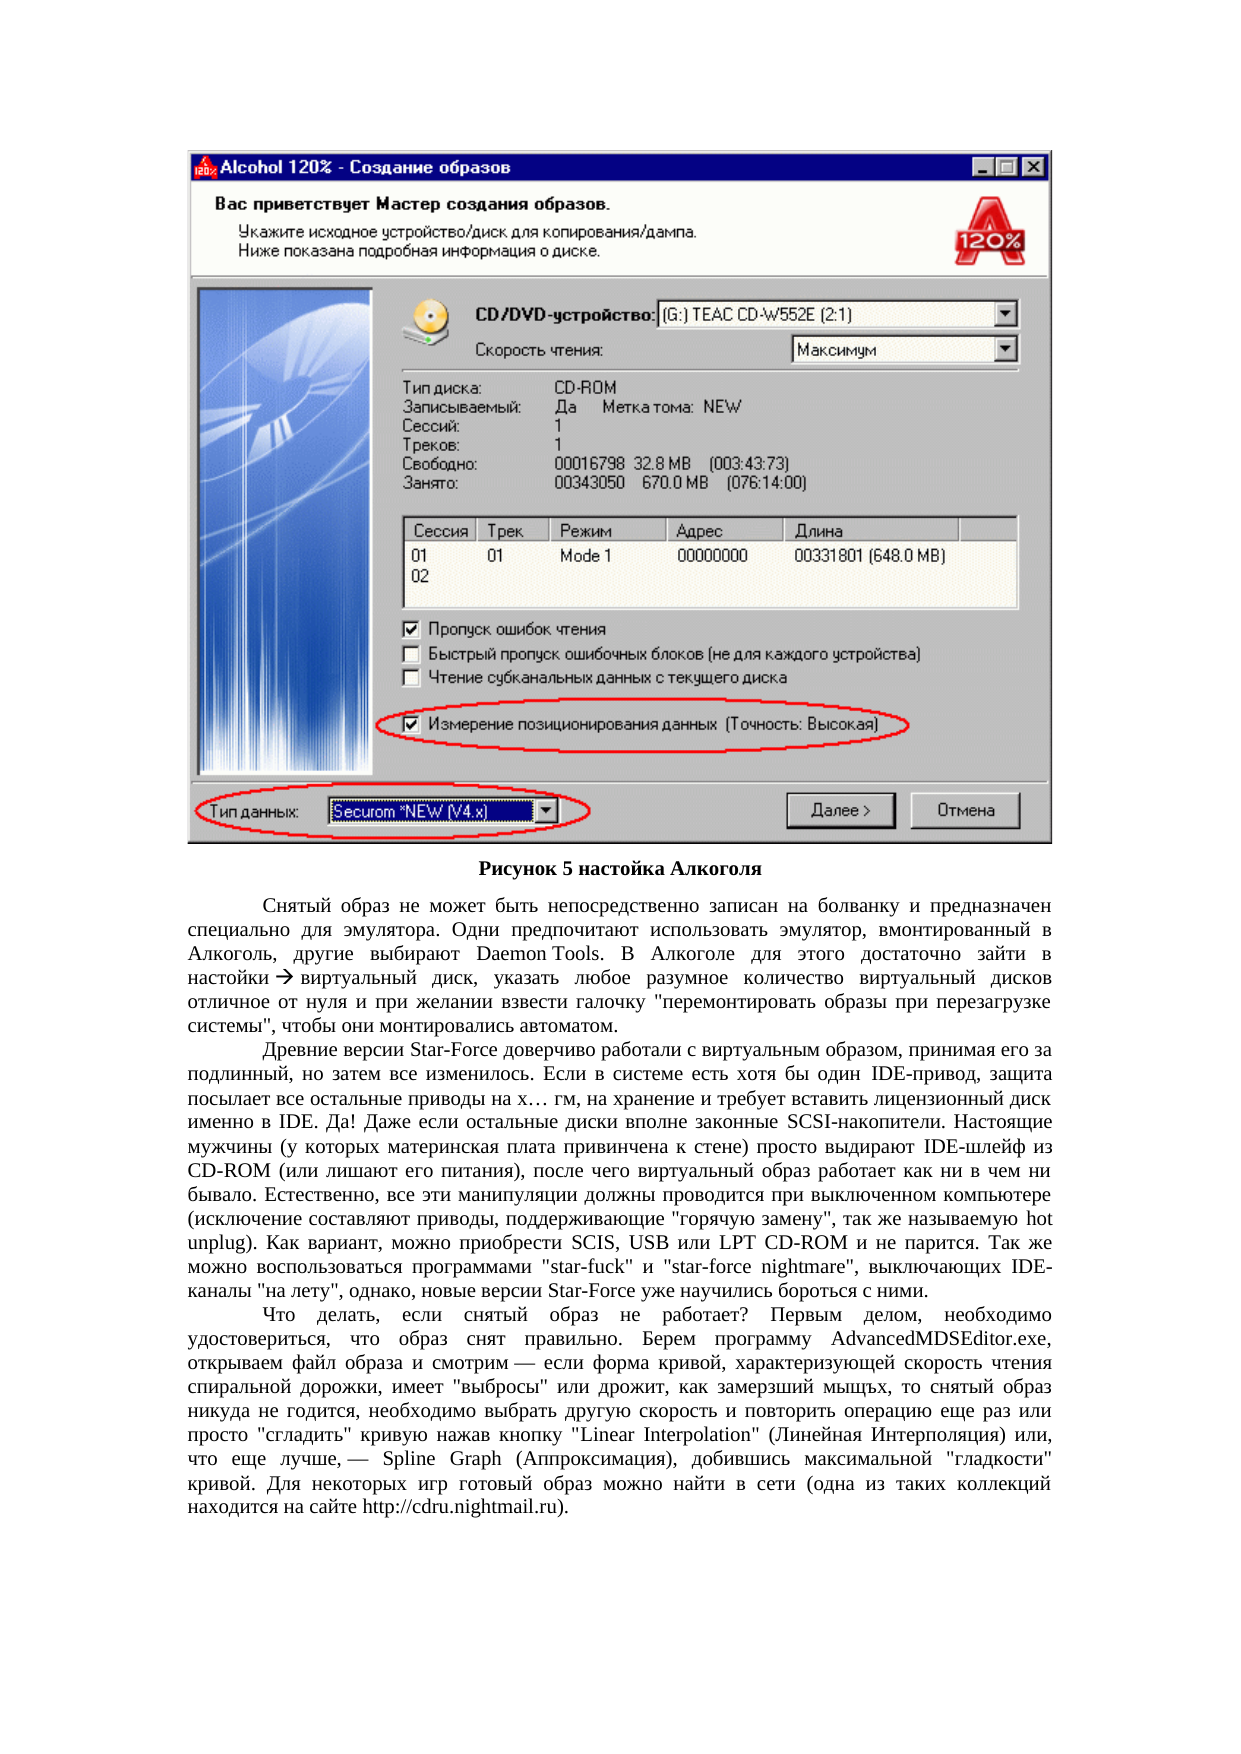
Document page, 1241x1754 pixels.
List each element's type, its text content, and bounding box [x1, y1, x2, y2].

text Снятый образ не может быть непосредственно записан на болванку и предназначен специально для эмулятора. Одни предпочитают использовать эмулятор, вмонтированный в Алкоголь, другие выбирают Daemon Tools. В Алкоголе для этого достаточно зайти в настойки  виртуальный диск, указать любое разумное количество виртуальный дисков отличное от нуля и при желании взвести галочку "перемонтировать образы при перезагрузке системы", чтобы они монтировались автоматом. [187, 893, 1053, 1037]
text Рисунок 5 настойка Алкоголя [187, 856, 1053, 880]
picture [187, 150, 1053, 844]
text Древние версии Star-Force доверчиво работали с виртуальным образом, принимая его за подлинный, но затем все изменилось. Если в системе есть хотя бы один IDE-привод, защита посылает все остальные приводы на х… гм, на хранение и требует вставить лицензионный диск именно в IDE. Да! Даже если остальные диски вполне законные SCSI-накопители. Настоящие мужчины (у которых материнская плата привинчена к стене) просто выдирают IDE-шлейф из CD-ROM (или лишают его питания), после чего виртуальный образ работает как ни в чем ни бывало. Естественно, все эти манипуляции должны проводится при выключенном компьютере (исключение составляют приводы, поддерживающие "горячую замену", так же называемую hot unplug). Как вариант, можно приобрести SCIS, USB или LPT CD-ROM и не парится. Так же можно воспользоваться программами "star-fuck" и "star-force nightmare", выключающих IDE-каналы "на лету", однако, новые версии Star-Force уже научились бороться с ними. [187, 1037, 1053, 1302]
text Что делать, если снятый образ не работает? Первым делом, необходимо удостовериться, что образ снят правильно. Берем программу AdvancedMDSEditor.exe, открываем файл образа и смотрим — если форма кривой, характеризующей скорость чтения спиральной дорожки, имеет "выбросы" или дрожит, как замерзший мыщъх, то снятый образ никуда не годится, необходимо выбрать другую скорость и повторить операцию еще раз или просто "сгладить" кривую нажав кнопку "Linear Interpolation" (Линейная Интерполяция) или, что еще лучше, — Spline Graph (Аппроксимация), добившись максимальной "гладкости" кривой. Для некоторых игр готовый образ можно найти в сети (одна из таких коллекций находится на сайте http://cdru.nightmail.ru). [187, 1302, 1053, 1518]
